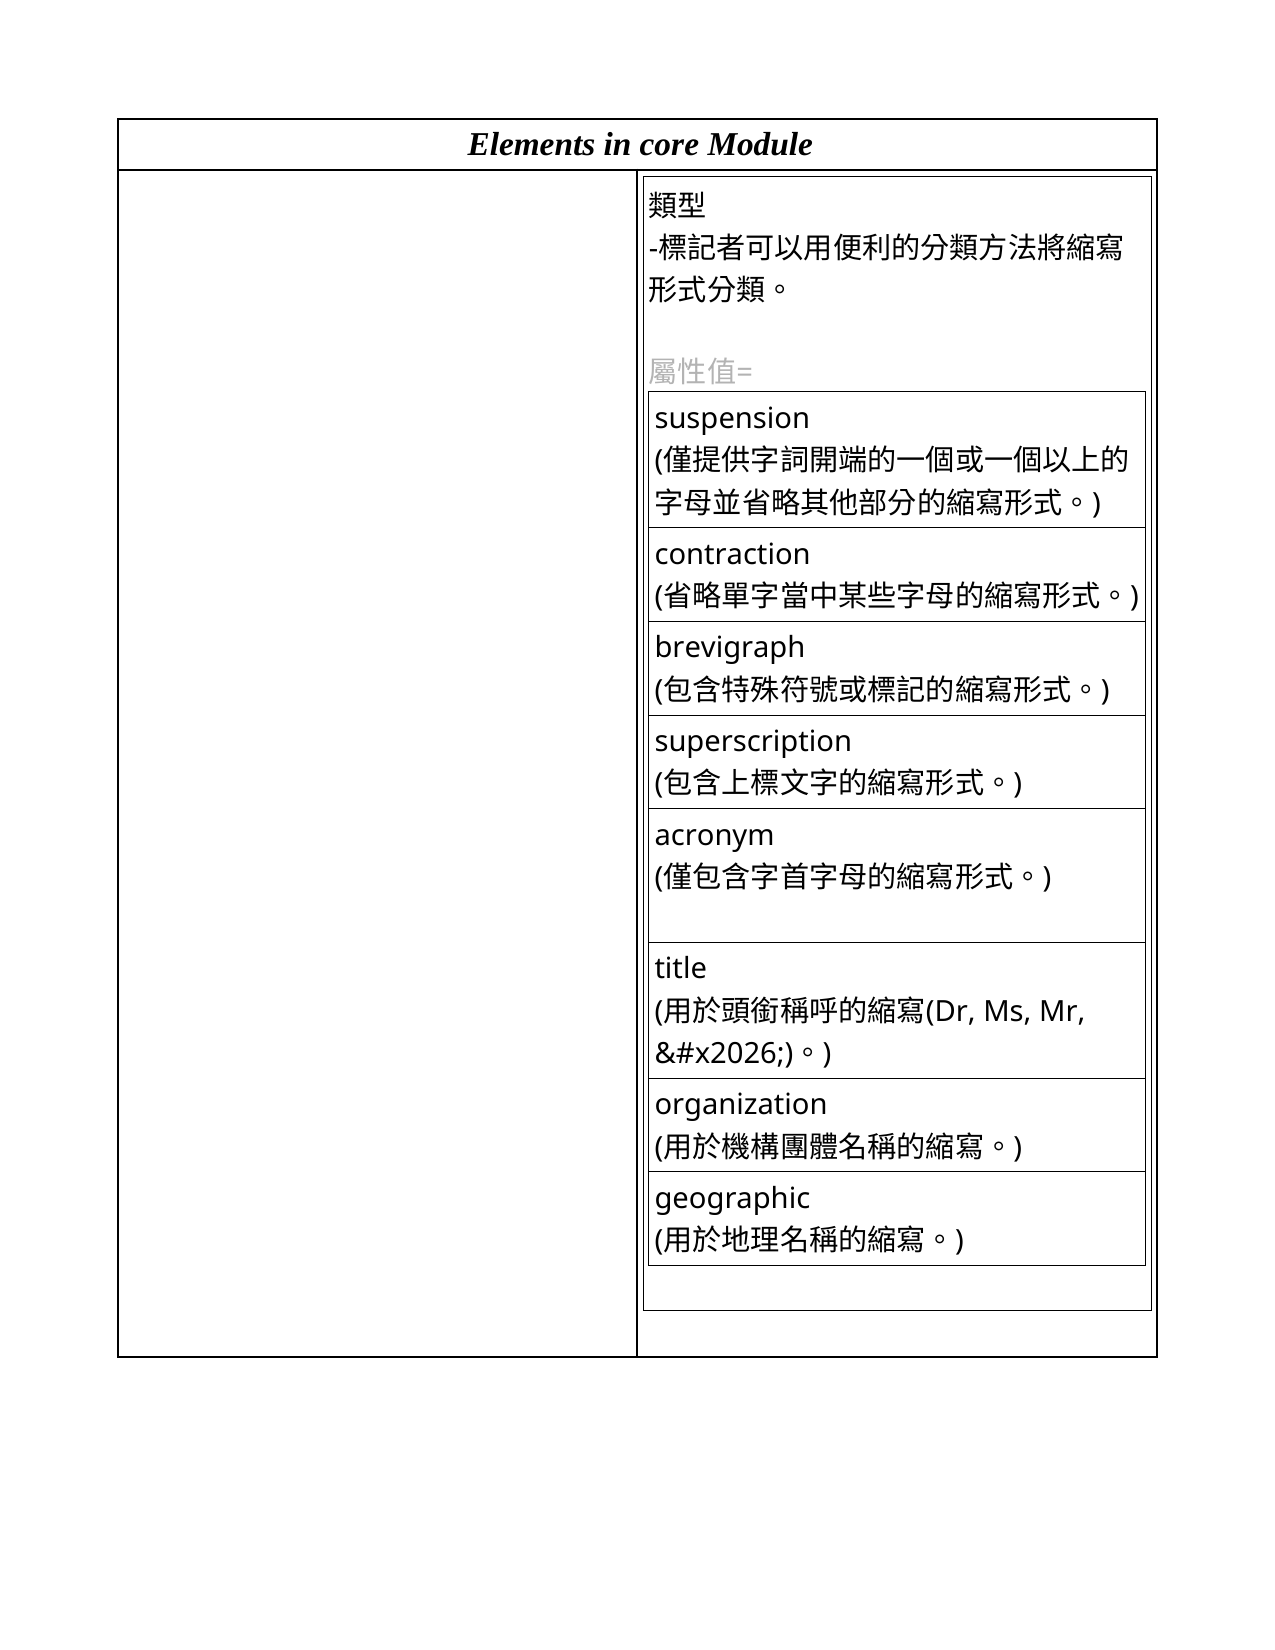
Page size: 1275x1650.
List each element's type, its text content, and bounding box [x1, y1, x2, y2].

table_cell [638, 171, 1156, 1356]
table_cell acronym (僅包含字首字母的縮寫形式。) [649, 809, 1145, 942]
table_cell organization (用於機構團體名稱的縮寫。) [649, 1079, 1145, 1171]
table_cell title (用於頭銜稱呼的縮寫(Dr, Ms, Mr, &#x2026;)。) [649, 943, 1145, 1078]
table_cell contraction (省略單字當中某些字母的縮寫形式。) [649, 528, 1145, 621]
table_cell [119, 171, 636, 1356]
table_cell brevigraph (包含特殊符號或標記的縮寫形式。) [649, 622, 1145, 714]
table_header Elements in core Module [119, 120, 1156, 168]
table_cell superscription (包含上標文字的縮寫形式。) [649, 716, 1145, 808]
table_header suspension (僅提供字詞開端的一個或一個以上的字母並省略其他部分的縮寫形式。) [649, 392, 1145, 527]
table_cell geographic (用於地理名稱的縮寫。) [649, 1172, 1145, 1265]
table_header 類型 -標記者可以用便利的分類方法將縮寫形式分類。 屬性值= [644, 177, 1151, 1310]
